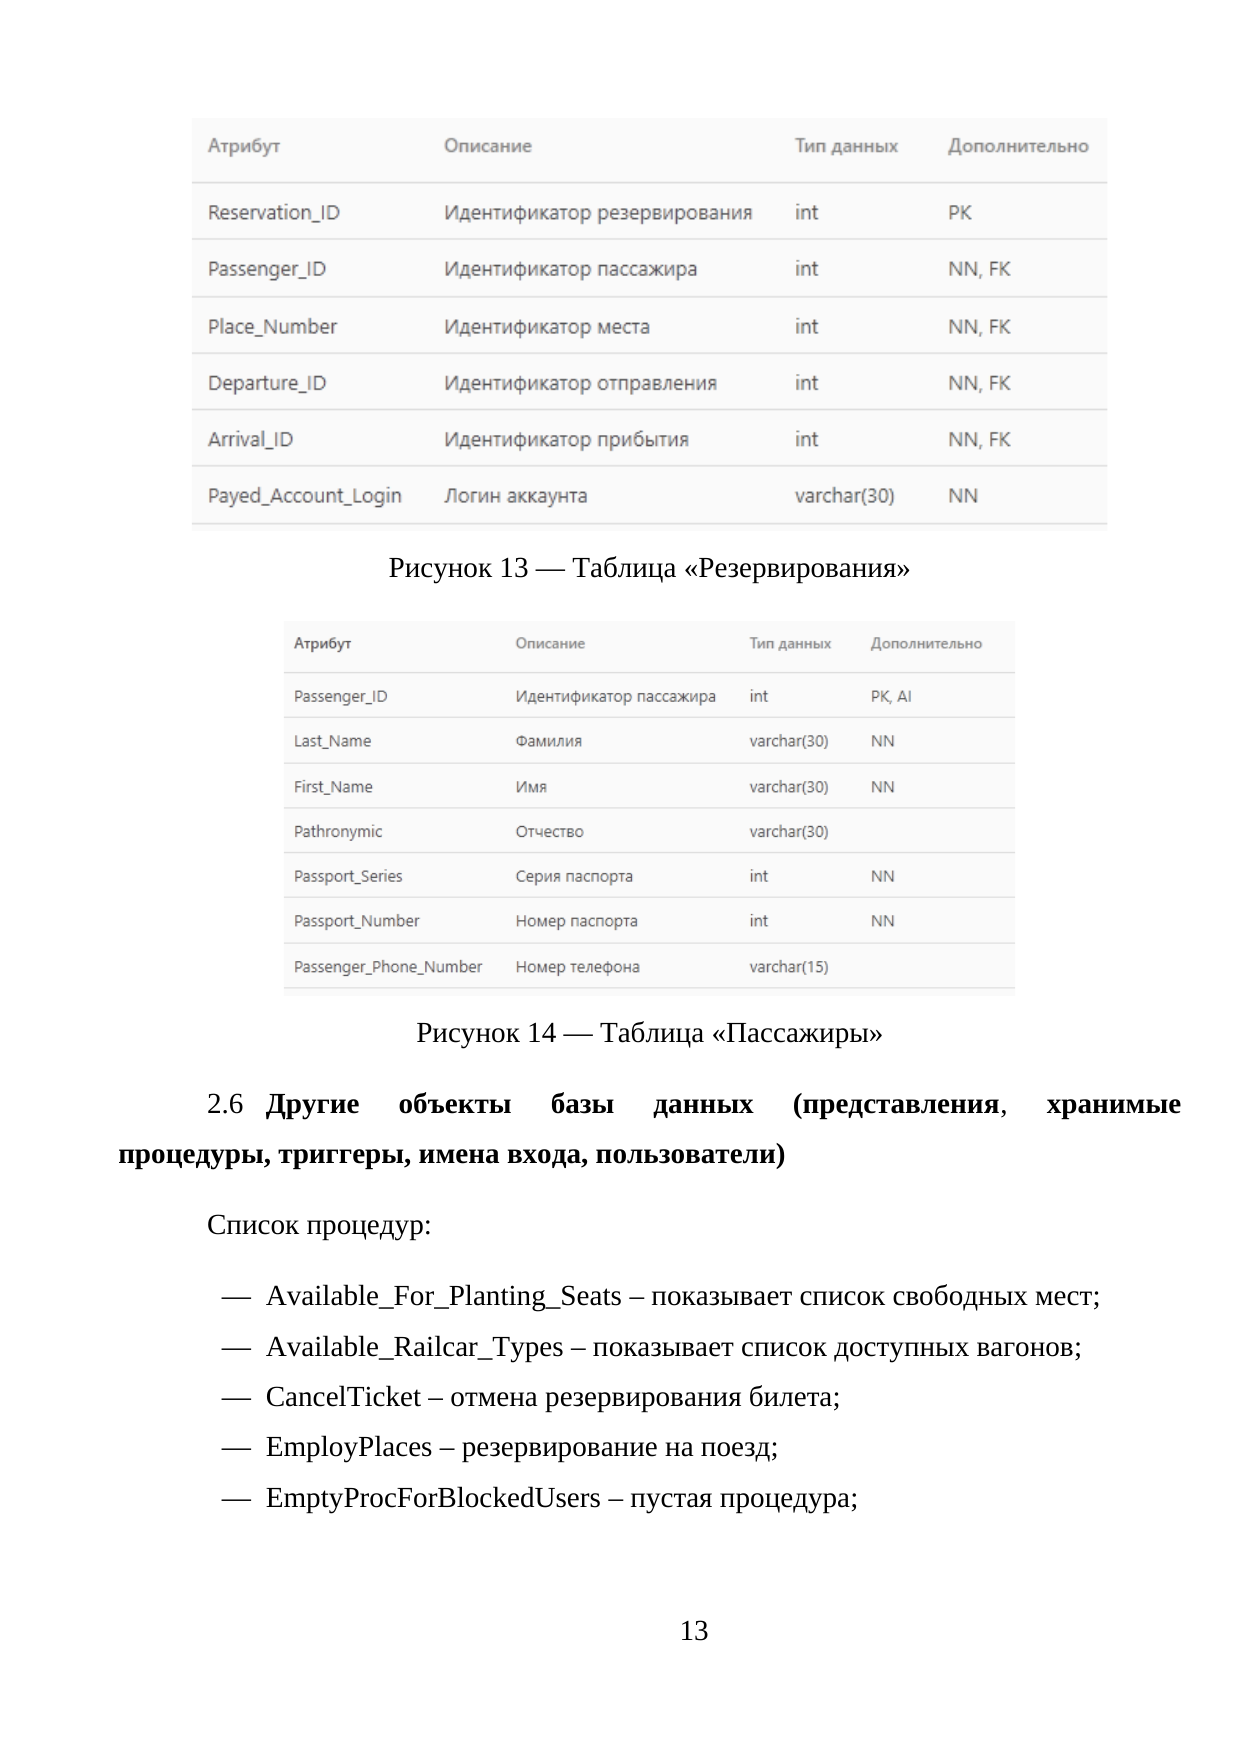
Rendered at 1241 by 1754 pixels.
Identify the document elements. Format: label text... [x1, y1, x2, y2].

text Рисунок 14 ― Таблица «Пассажиры» [118, 1015, 1181, 1048]
list EmployPlaces – резервирование на поезд; [118, 1429, 1181, 1463]
list Available_Railcar_Types – показывает список доступных вагонов; [118, 1329, 1181, 1362]
list CancelTicket – отмена резервирования билета; [118, 1379, 1181, 1413]
list Другие объекты базы данных (представления, хранимые процедуры, триггеры, имена входа, пользователи) [118, 1086, 1181, 1170]
picture [191, 118, 1108, 531]
text Список процедур: [118, 1207, 1181, 1241]
list Available_For_Planting_Seats – показывает список свободных мест; [118, 1278, 1181, 1312]
list EmptyProcForBlockedUsers – пустая процедура; [118, 1480, 1181, 1513]
text Рисунок 13 ― Таблица «Резервирования» [118, 550, 1181, 583]
picture [283, 621, 1016, 996]
